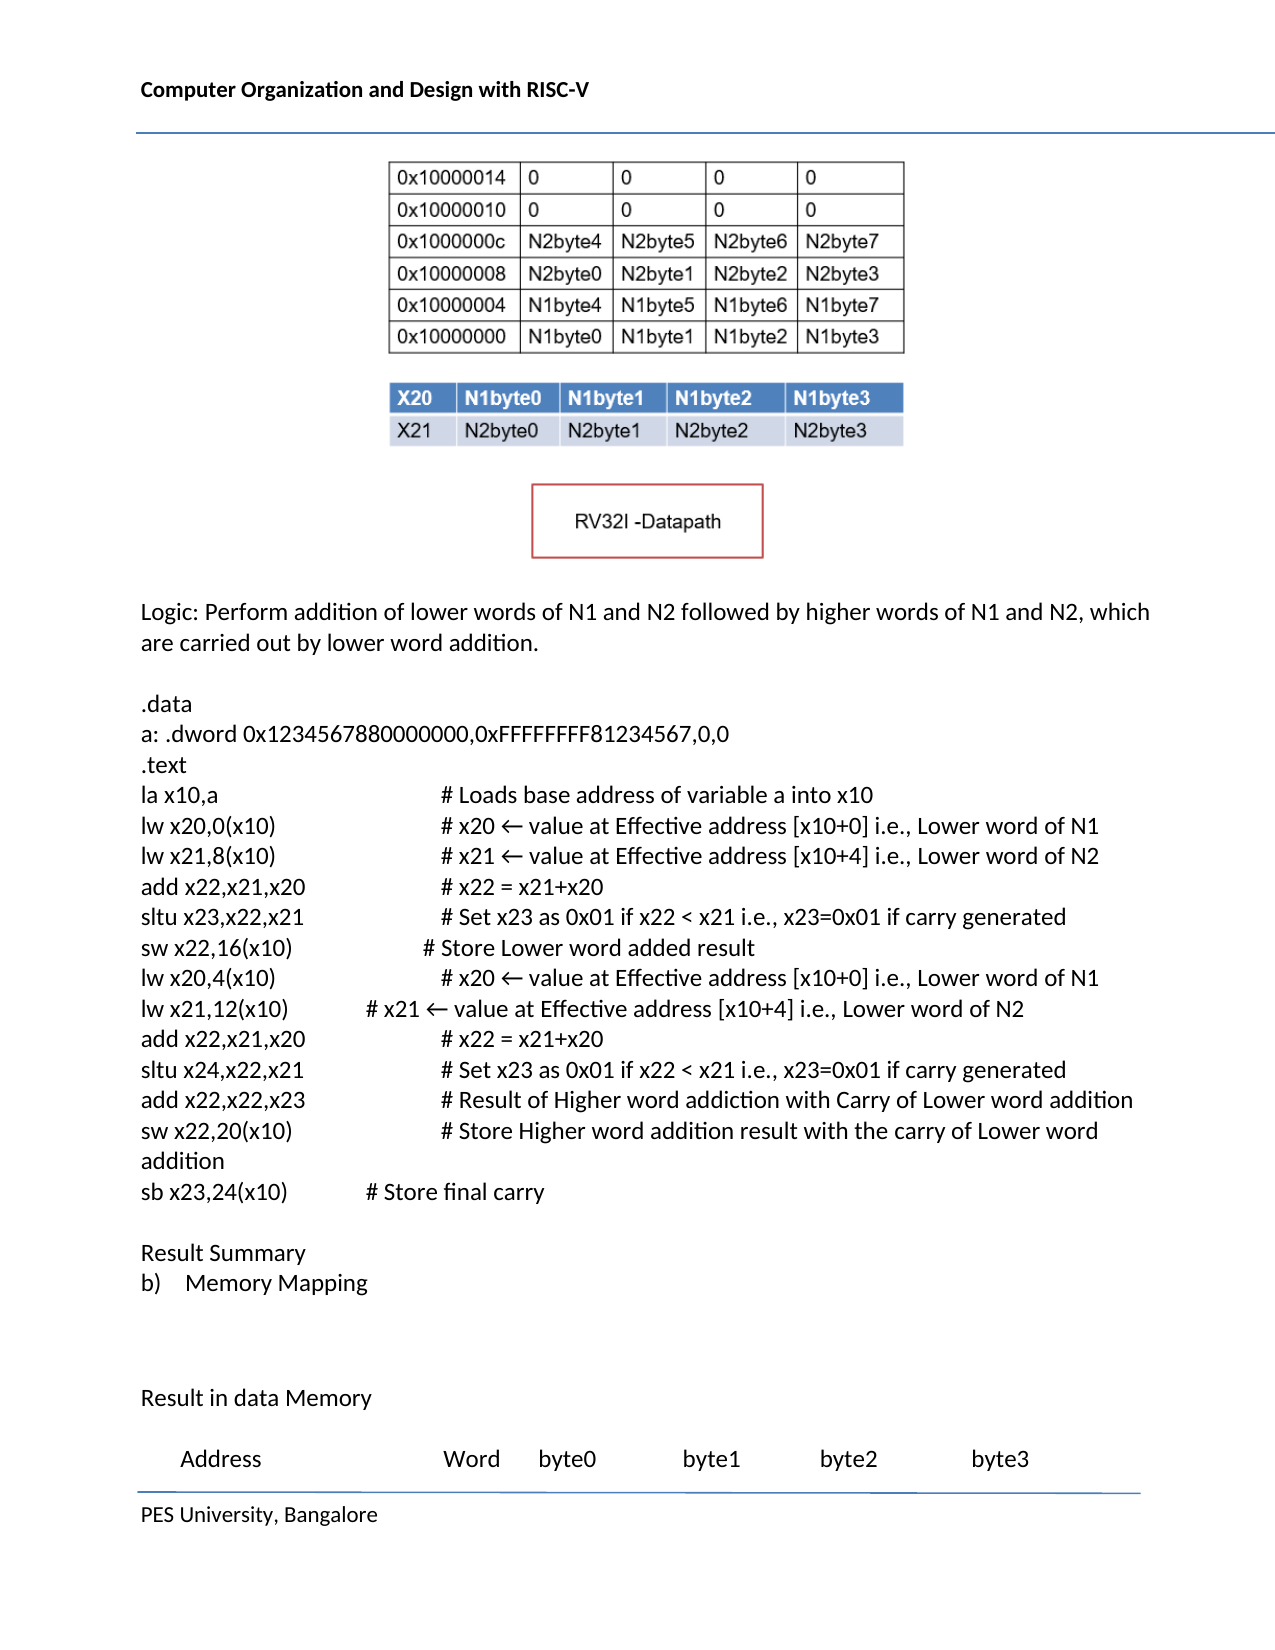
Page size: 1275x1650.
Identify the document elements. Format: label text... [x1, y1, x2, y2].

text la x10,a # Loads base address of variable a into x10 [141, 779, 1152, 810]
text sltu x23,x22,x21 # Set x23 as 0x01 if x22 < x21 i.e., x23=0x01 if carry generated [141, 901, 1152, 932]
text Result in data Memory [141, 1382, 1152, 1412]
text lw x20,4(x10) # x20 ← value at Effective address [x10+0] i.e., Lower word of N1 [141, 962, 1152, 993]
text lw x20,0(x10) # x20 ← value at Effective address [x10+0] i.e., Lower word of N1 [141, 810, 1152, 840]
text .data [141, 688, 1152, 718]
text Address Word byte0 byte1 byte2 byte3 [141, 1443, 1152, 1473]
text add x22,x21,x20 # x22 = x21+x20 [141, 871, 1152, 901]
text add x22,x21,x20 # x22 = x21+x20 [141, 1023, 1152, 1054]
text sw x22,20(x10) # Store Higher word addition result with the carry of Lower word addition [141, 1115, 1152, 1176]
text sw x22,16(x10) # Store Lower word added result [141, 932, 1152, 962]
text lw x21,12(x10) # x21 ← value at Effective address [x10+4] i.e., Lower word of N2 [141, 993, 1152, 1023]
text lw x21,8(x10) # x21 ← value at Effective address [x10+4] i.e., Lower word of N2 [141, 840, 1152, 871]
text a: .dword 0x1234567880000000,0xFFFFFFFF81234567,0,0 [141, 718, 1152, 749]
text Logic: Perform addition of lower words of N1 and N2 followed by higher words of N1 and N2, which are carried out by lower word addition. [141, 596, 1152, 657]
list Memory Mapping [141, 1268, 1152, 1298]
text add x22,x22,x23 # Result of Higher word addiction with Carry of Lower word addition [141, 1084, 1152, 1115]
text sb x23,24(x10) # Store final carry [141, 1176, 1152, 1207]
text sltu x24,x22,x21 # Set x23 as 0x01 if x22 < x21 i.e., x23=0x01 if carry generated [141, 1054, 1152, 1084]
text Result Summary [141, 1237, 1152, 1268]
text .text [141, 749, 1152, 779]
